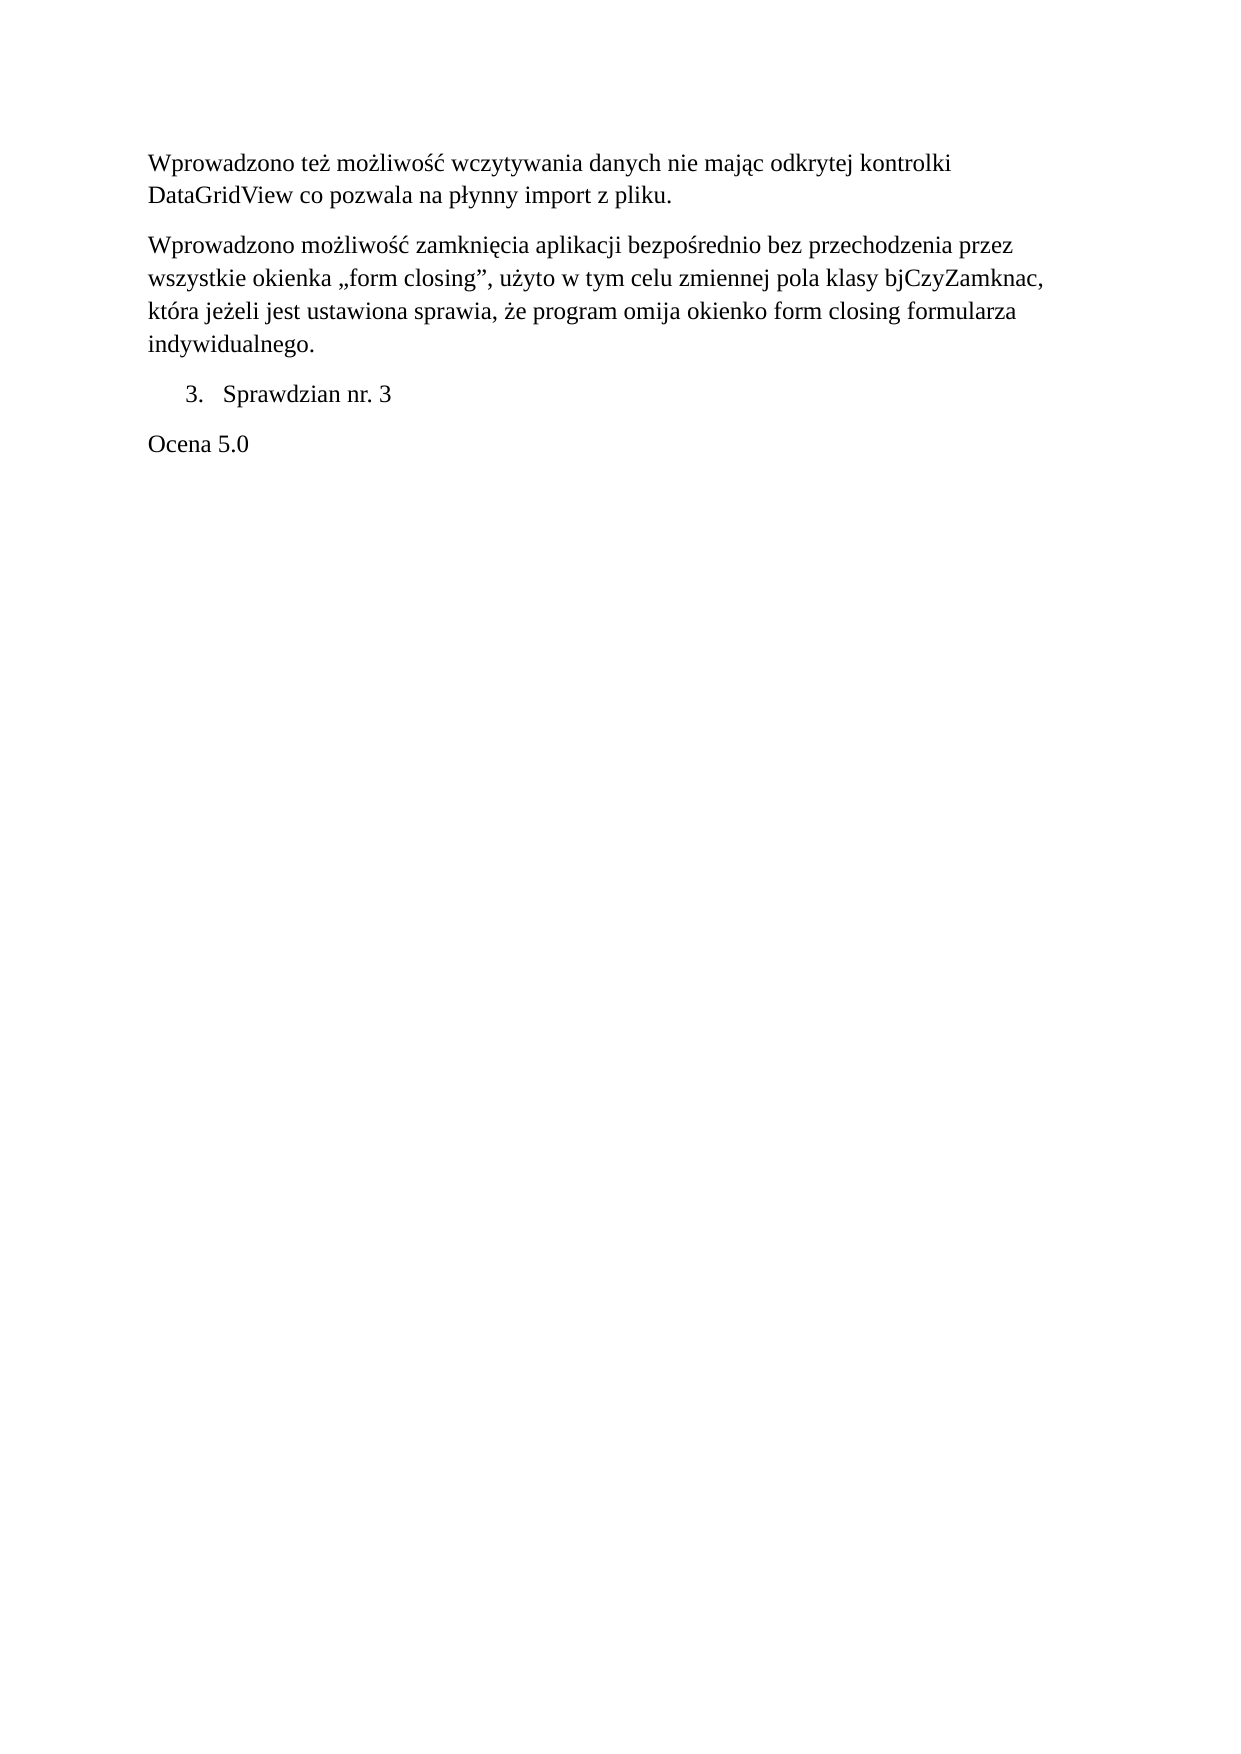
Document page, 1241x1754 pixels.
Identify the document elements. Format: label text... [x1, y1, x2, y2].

text Wprowadzono możliwość zamknięcia aplikacji bezpośrednio bez przechodzenia przez wszystkie okienka „form closing”, użyto w tym celu zmiennej pola klasy bjCzyZamknac, która jeżeli jest ustawiona sprawia, że program omija okienko form closing formularza indywidualnego. [148, 230, 1093, 358]
list Sprawdzian nr. 3 [185, 379, 1093, 408]
text Wprowadzono też możliwość wczytywania danych nie mając odkrytej kontrolki DataGridView co pozwala na płynny import z pliku. [148, 148, 1093, 209]
text Ocena 5.0 [148, 429, 1093, 457]
